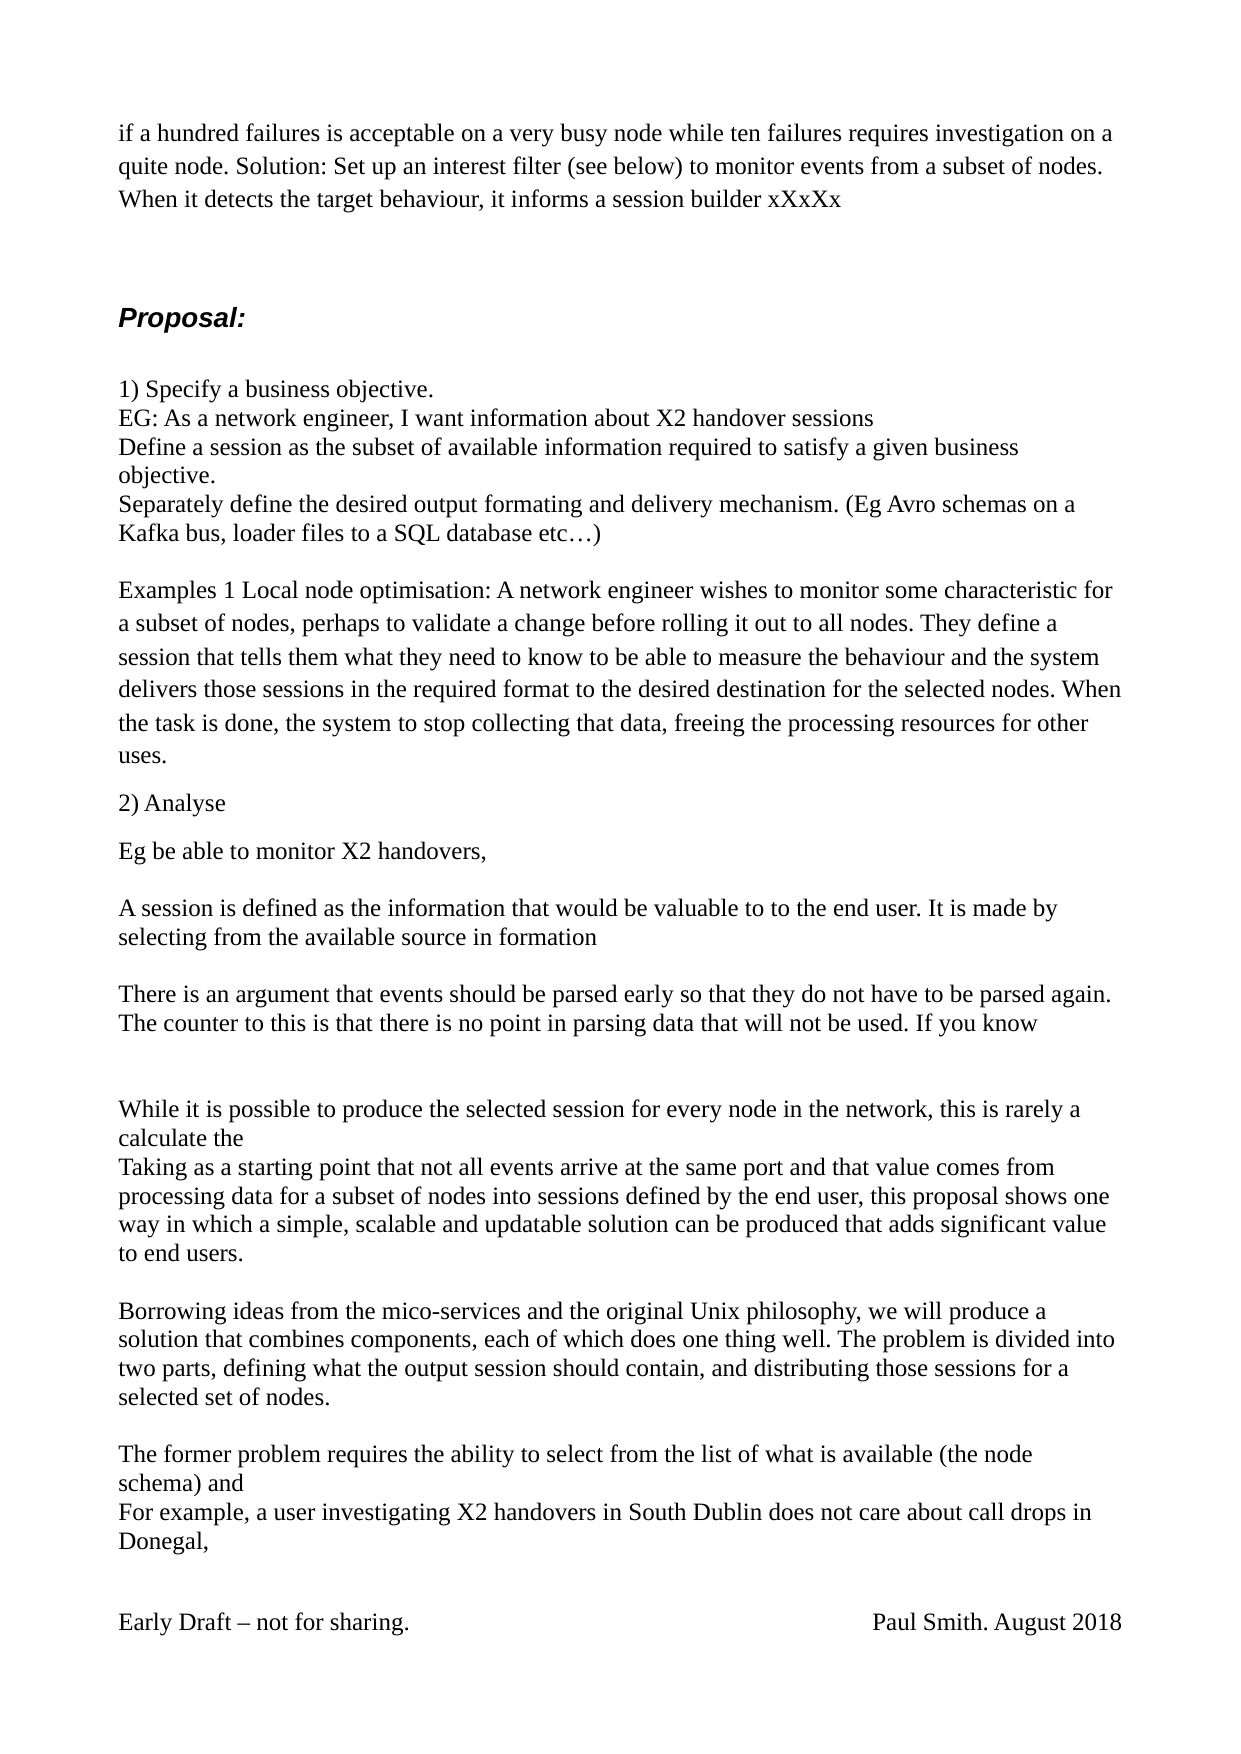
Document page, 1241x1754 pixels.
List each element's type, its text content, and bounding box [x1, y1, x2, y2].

text Examples 1 Local node optimisation: A network engineer wishes to monitor some characteristic for a subset of nodes, perhaps to validate a change before rolling it out to all nodes. They define a session that tells them what they need to know to be able to measure the behaviour and the system delivers those sessions in the required format to the desired destination for the selected nodes. When the task is done, the system to stop collecting that data, freeing the processing resources for other uses. [118, 576, 1122, 769]
text There is an argument that events should be parsed early so that they do not have to be parsed again. The counter to this is that there is no point in parsing data that will not be used. If you know [118, 979, 1122, 1037]
text The former problem requires the ability to select from the list of what is available (the node schema) and [118, 1439, 1122, 1497]
subtitle Proposal: [118, 301, 1122, 333]
text if a hundred failures is acceptable on a very busy node while ten failures requires investigation on a quite node. Solution: Set up an interest filter (see below) to monitor events from a subset of nodes. When it detects the target behaviour, it informs a session builder xXxXx [118, 118, 1122, 213]
text Borrowing ideas from the mico-services and the original Unix philosophy, we will produce a solution that combines components, each of which does one thing well. The problem is divided into two parts, defining what the output session should contain, and distributing those sessions for a selected set of nodes. [118, 1296, 1122, 1411]
text 2) Analyse [118, 788, 1122, 817]
text Separately define the desired output formating and delivery mechanism. (Eg Avro schemas on a Kafka bus, loader files to a SQL database etc…) [118, 489, 1122, 547]
text While it is possible to produce the selected session for every node in the network, this is rarely a calculate the [118, 1094, 1122, 1152]
text For example, a user investigating X2 handovers in South Dublin does not care about call drops in Donegal, [118, 1497, 1122, 1554]
text Define a session as the subset of available information required to satisfy a given business objective. [118, 432, 1122, 489]
text 1) Specify a business objective. [118, 374, 1122, 403]
text Taking as a starting point that not all events arrive at the same port and that value comes from processing data for a subset of nodes into sessions defined by the end user, this proposal shows one way in which a simple, scalable and updatable solution can be produced that adds significant value to end users. [118, 1152, 1122, 1267]
text EG: As a network engineer, I want information about X2 handover sessions [118, 403, 1122, 432]
text Eg be able to monitor X2 handovers, [118, 836, 1122, 864]
text A session is defined as the information that would be valuable to to the end user. It is made by selecting from the available source in formation [118, 893, 1122, 951]
